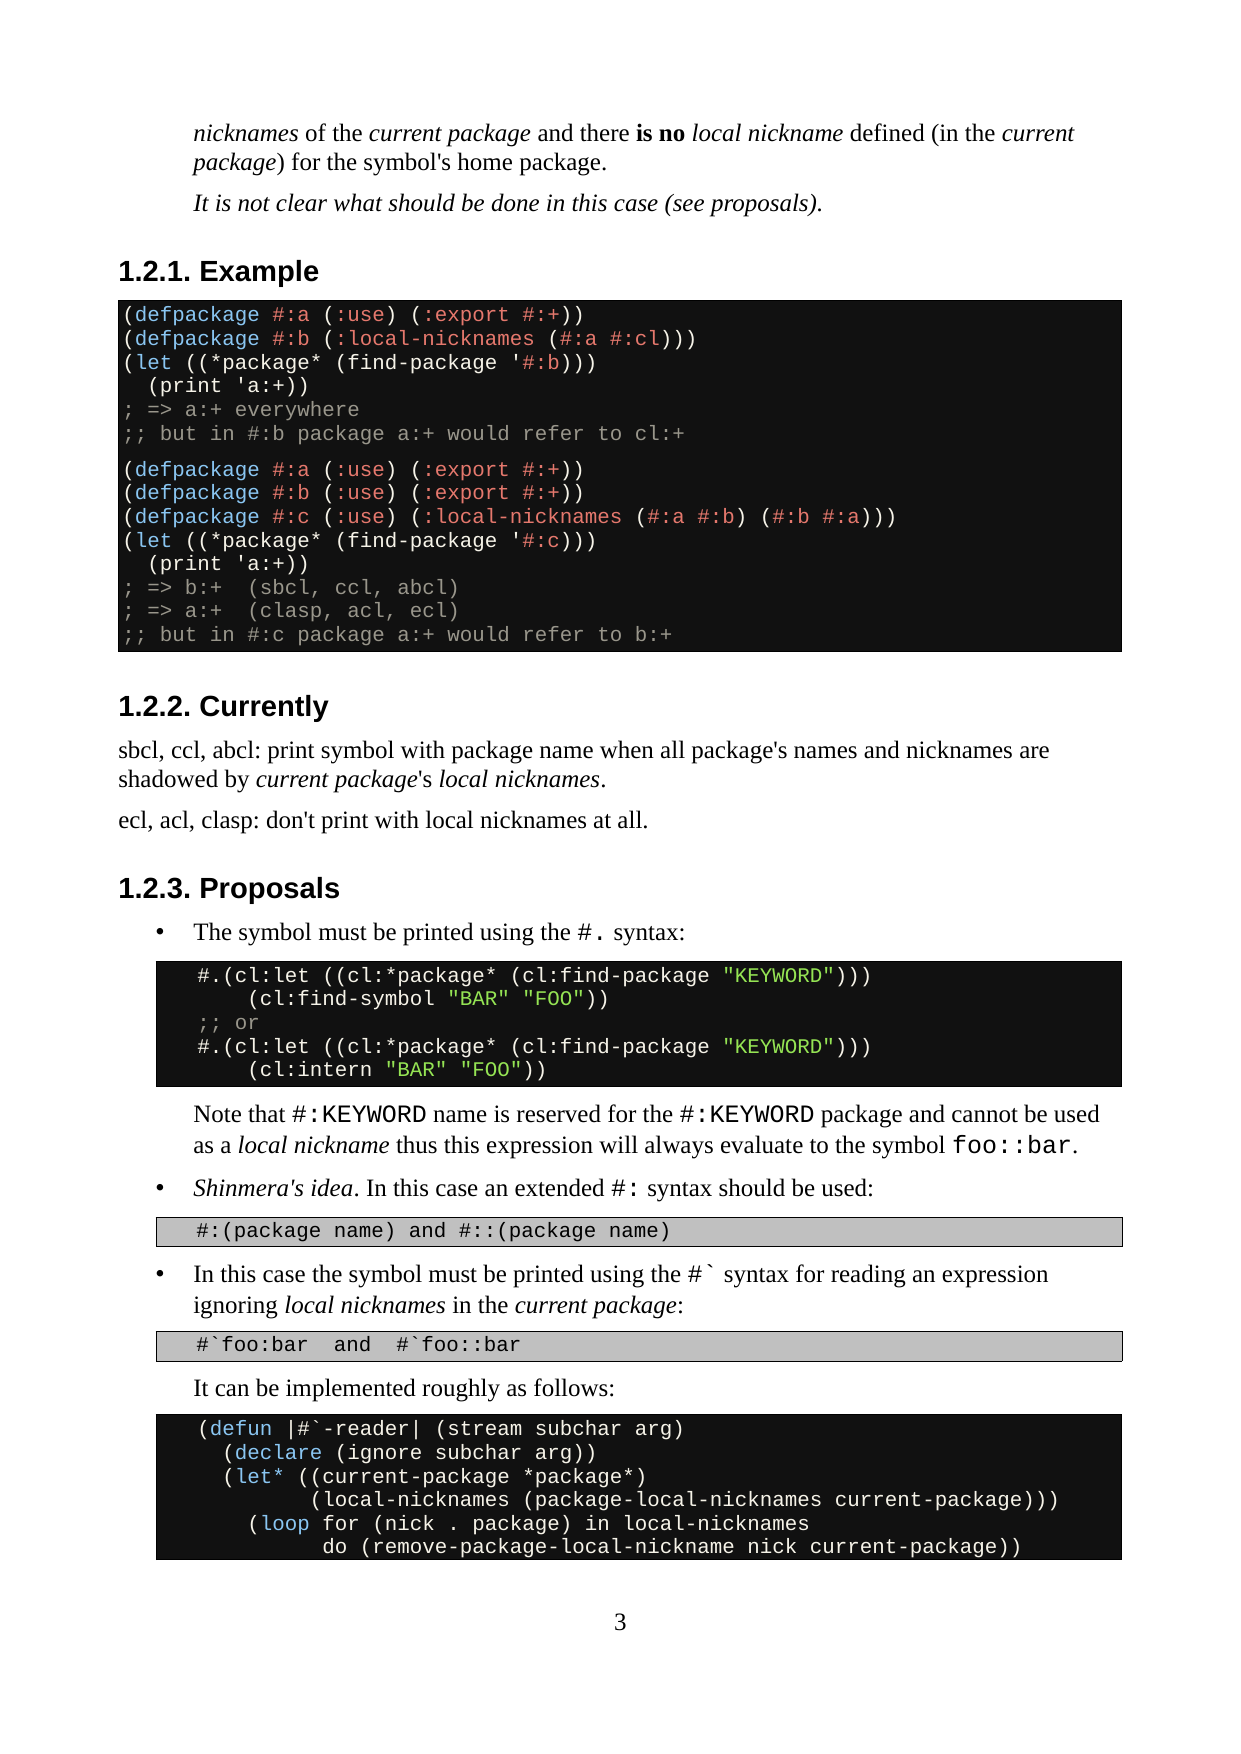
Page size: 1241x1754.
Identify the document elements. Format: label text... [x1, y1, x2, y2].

list (defun |#`-reader| (stream subchar arg) [157, 1415, 1121, 1438]
list nicknames of the current package and there is no local nickname defined (in the current package) for the symbol's home package. [156, 118, 1122, 176]
text ;; but in #:c package a:+ would refer to b:+ [119, 620, 1121, 651]
list (loop for (nick . package) in local-nicknames [157, 1509, 1121, 1533]
text (print 'a:+)) [119, 371, 1121, 395]
list (declare (ignore subchar arg)) [157, 1438, 1121, 1462]
text ; => a:+ (clasp, acl, ecl) [119, 597, 1121, 620]
text (defpackage #:a (:use) (:export #:+)) [119, 455, 1121, 478]
list (cl:find-symbol "BAR" "FOO")) [157, 984, 1121, 1008]
list #.(cl:let ((cl:*package* (cl:find-package "KEYWORD"))) [157, 1032, 1121, 1055]
text ecl, acl, clasp: don't print with local nicknames at all. [118, 805, 1122, 834]
text (defpackage #:b (:local-nicknames (#:a #:cl))) [119, 324, 1121, 348]
text (let ((*package* (find-package '#:b))) [119, 348, 1121, 371]
list Note that #:KEYWORD name is reserved for the #:KEYWORD package and cannot be used as a local nickname thus this expression will always evaluate to the symbol foo::bar. [156, 1099, 1122, 1161]
list It can be implemented roughly as follows: [156, 1373, 1122, 1402]
subtitle Currently [118, 689, 1122, 723]
list #:(package name) and #::(package name) [157, 1218, 1122, 1246]
list The symbol must be printed using the #. syntax: [156, 917, 1122, 948]
text (print 'a:+)) [119, 549, 1121, 573]
text sbcl, ccl, abcl: print symbol with package name when all package's names and nicknames are shadowed by current package's local nicknames. [118, 735, 1122, 793]
text (let ((*package* (find-package '#:c))) [119, 526, 1121, 549]
subtitle Example [118, 254, 1122, 288]
list Shinmera's idea. In this case an extended #: syntax should be used: [156, 1173, 1122, 1204]
text ; => b:+ (sbcl, ccl, abcl) [119, 573, 1121, 597]
list It is not clear what should be done in this case (see proposals). [156, 188, 1122, 217]
text ; => a:+ everywhere [119, 395, 1121, 419]
subtitle Proposals [118, 871, 1122, 905]
text ;; but in #:b package a:+ would refer to cl:+ [119, 419, 1121, 446]
list ;; or [157, 1008, 1121, 1032]
list #.(cl:let ((cl:*package* (cl:find-package "KEYWORD"))) [157, 962, 1121, 984]
list In this case the symbol must be printed using the #` syntax for reading an expression ignoring local nicknames in the current package: [156, 1259, 1122, 1318]
list do (remove-package-local-nickname nick current-package)) [157, 1533, 1121, 1559]
list (local-nicknames (package-local-nicknames current-package))) [157, 1485, 1121, 1509]
text (defpackage #:c (:use) (:local-nicknames (#:a #:b) (#:b #:a))) [119, 502, 1121, 526]
list (let* ((current-package *package*) [157, 1462, 1121, 1485]
text (defpackage #:b (:use) (:export #:+)) [119, 478, 1121, 502]
list #`foo:bar and #`foo::bar [157, 1332, 1122, 1361]
list (cl:intern "BAR" "FOO")) [157, 1055, 1121, 1086]
text (defpackage #:a (:use) (:export #:+)) [119, 301, 1121, 324]
